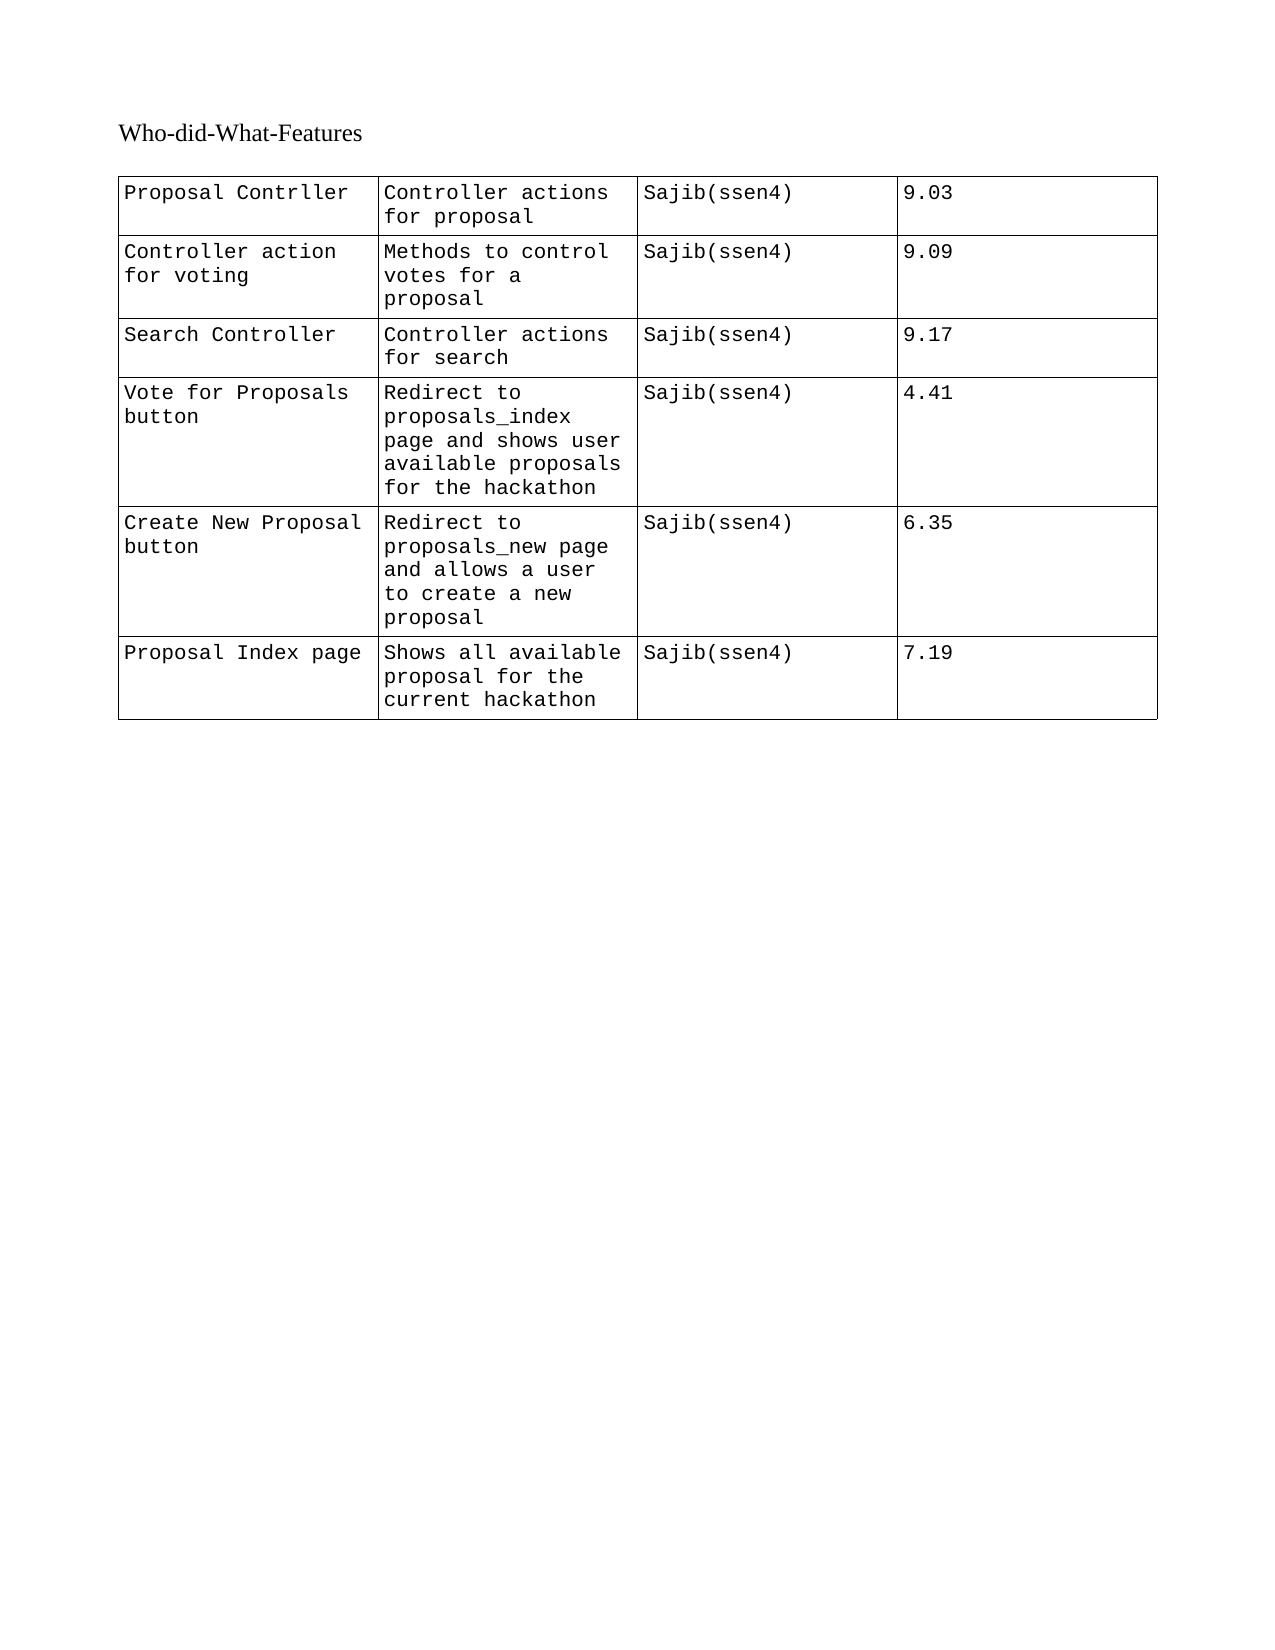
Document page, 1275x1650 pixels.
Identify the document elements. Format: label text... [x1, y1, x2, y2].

table_cell Sajib(ssen4) [638, 378, 897, 506]
table_cell Redirect to proposals_new page and allows a user to create a new proposal [379, 507, 637, 636]
table_cell 4.41 [898, 378, 1157, 506]
table_cell Controller actions for proposal [379, 177, 637, 235]
table_cell Controller actions for search [379, 319, 637, 377]
table_cell Redirect to proposals_index page and shows user available proposals for the hackathon [379, 378, 637, 506]
table_cell Proposal Index page [119, 637, 378, 719]
table_cell Controller action for voting [119, 236, 378, 318]
table_cell Sajib(ssen4) [638, 177, 897, 235]
table_cell Search Controller [119, 319, 378, 377]
table_cell Create New Proposal button [119, 507, 378, 636]
table_cell Shows all available proposal for the current hackathon [379, 637, 637, 719]
table_cell Sajib(ssen4) [638, 236, 897, 318]
table_cell Sajib(ssen4) [638, 507, 897, 636]
table_cell Methods to control votes for a proposal [379, 236, 637, 318]
table_cell Proposal Contrller [119, 177, 378, 235]
table_cell 7.19 [898, 637, 1157, 719]
table_cell Vote for Proposals button [119, 378, 378, 506]
table_cell 9.03 [898, 177, 1157, 235]
table_cell 9.09 [898, 236, 1157, 318]
table_cell Sajib(ssen4) [638, 319, 897, 377]
table_cell 6.35 [898, 507, 1157, 636]
table_cell 9.17 [898, 319, 1157, 377]
table_cell Sajib(ssen4) [638, 637, 897, 719]
